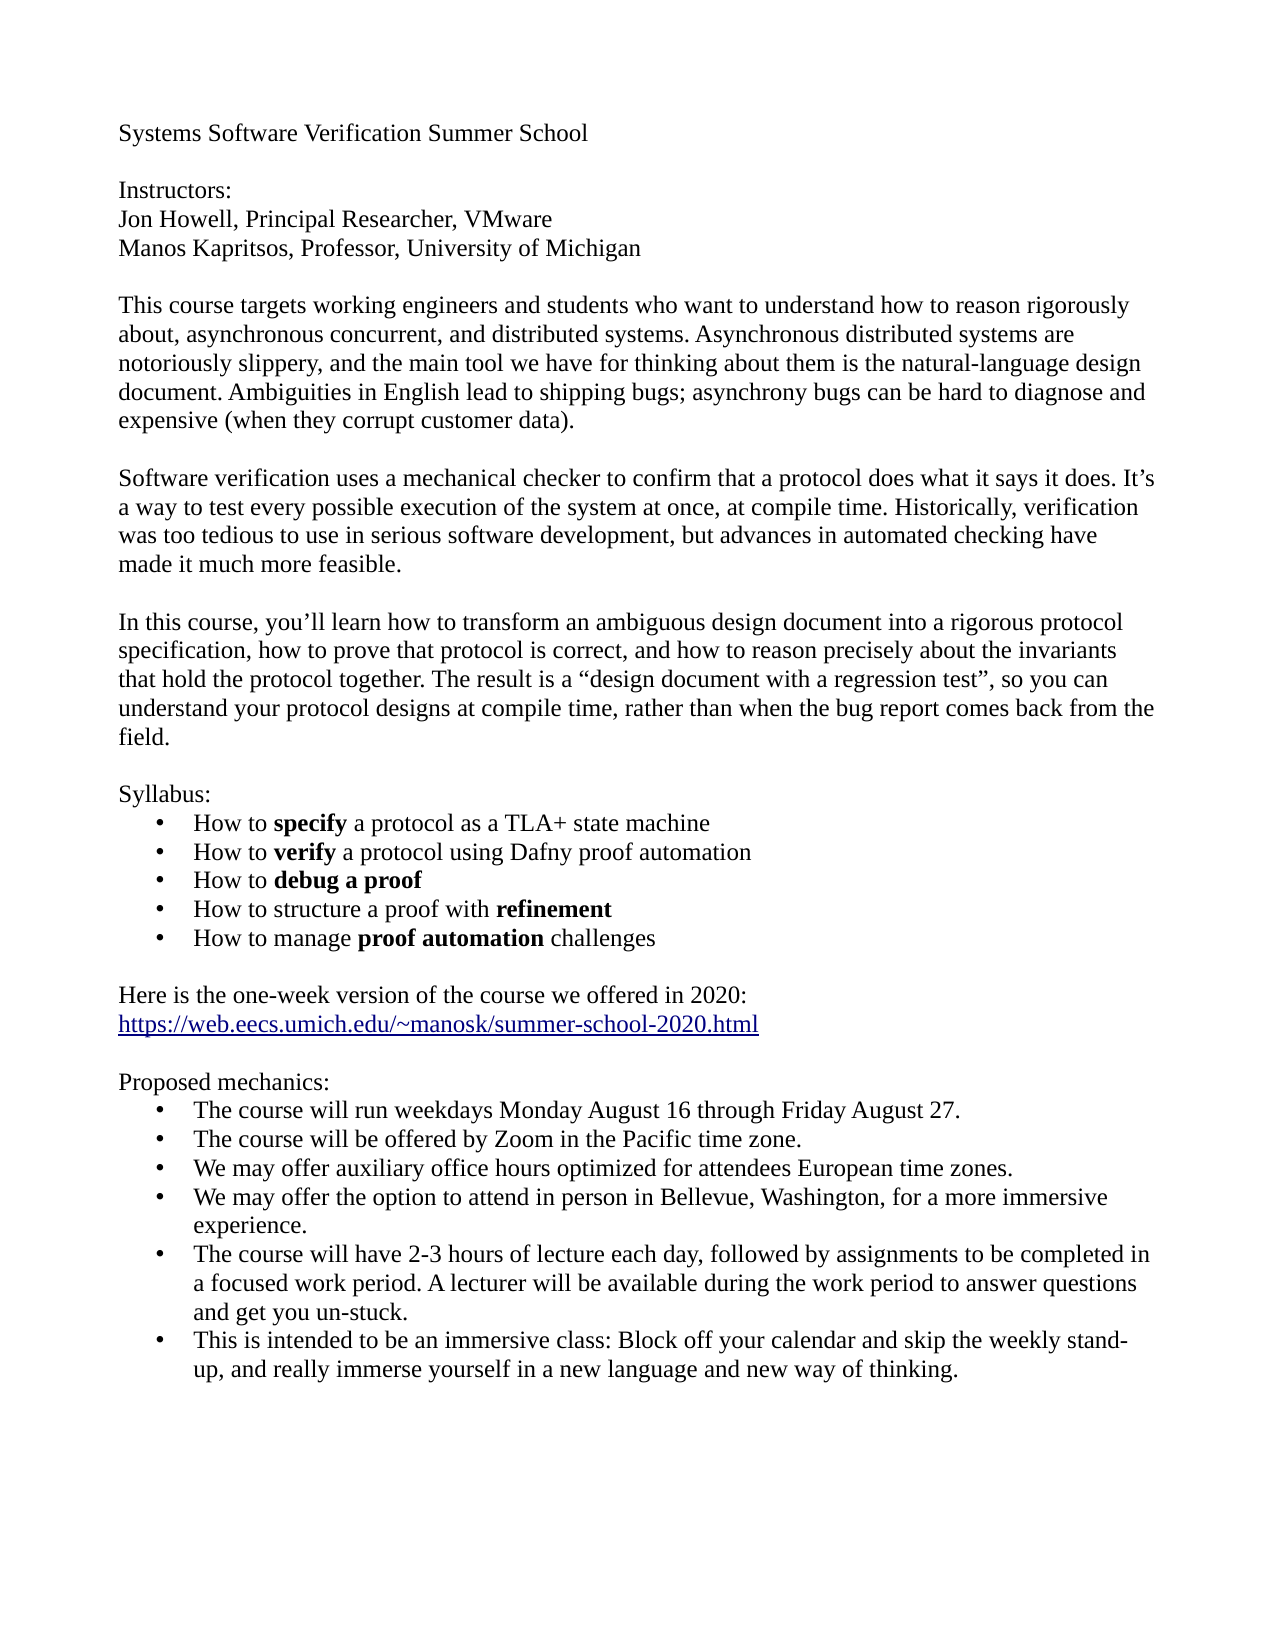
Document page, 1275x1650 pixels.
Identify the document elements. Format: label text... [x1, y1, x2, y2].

list We may offer the option to attend in person in Bellevue, Washington, for a more immersive experience. [156, 1182, 1157, 1239]
text Syllabus: [118, 779, 1157, 808]
list This is intended to be an immersive class: Block off your calendar and skip the weekly stand-up, and really immerse yourself in a new language and new way of thinking. [156, 1326, 1157, 1383]
text Jon Howell, Principal Researcher, VMware [118, 204, 1157, 233]
list How to debug a proof [156, 866, 1157, 894]
list How to specify a protocol as a TLA+ state machine [156, 808, 1157, 837]
list How to verify a protocol using Dafny proof automation [156, 837, 1157, 866]
list The course will run weekdays Monday August 16 through Friday August 27. [156, 1096, 1157, 1124]
text Instructors: [118, 176, 1157, 204]
list How to manage proof automation challenges [156, 923, 1157, 952]
text Software verification uses a mechanical checker to confirm that a protocol does what it says it does. It’s a way to test every possible execution of the system at once, at compile time. Historically, verification was too tedious to use in serious software development, but advances in automated checking have made it much more feasible. [118, 463, 1157, 578]
list We may offer auxiliary office hours optimized for attendees European time zones. [156, 1153, 1157, 1182]
list The course will have 2-3 hours of lecture each day, followed by assignments to be completed in a focused work period. A lecturer will be available during the work period to answer questions and get you un-stuck. [156, 1239, 1157, 1326]
text Manos Kapritsos, Professor, University of Michigan [118, 233, 1157, 262]
text Systems Software Verification Summer School [118, 118, 1157, 147]
list How to structure a proof with refinement [156, 894, 1157, 923]
text Here is the one-week version of the course we offered in 2020: https://web.eecs.umich.edu/~manosk/summer-school-2020.html [118, 981, 1157, 1038]
list The course will be offered by Zoom in the Pacific time zone. [156, 1124, 1157, 1153]
text In this course, you’ll learn how to transform an ambiguous design document into a rigorous protocol specification, how to prove that protocol is correct, and how to reason precisely about the invariants that hold the protocol together. The result is a “design document with a regression test”, so you can understand your protocol designs at compile time, rather than when the bug report comes back from the field. [118, 607, 1157, 751]
text Proposed mechanics: [118, 1067, 1157, 1096]
text This course targets working engineers and students who want to understand how to reason rigorously about, asynchronous concurrent, and distributed systems. Asynchronous distributed systems are notoriously slippery, and the main tool we have for thinking about them is the natural-language design document. Ambiguities in English lead to shipping bugs; asynchrony bugs can be hard to diagnose and expensive (when they corrupt customer data). [118, 291, 1157, 434]
